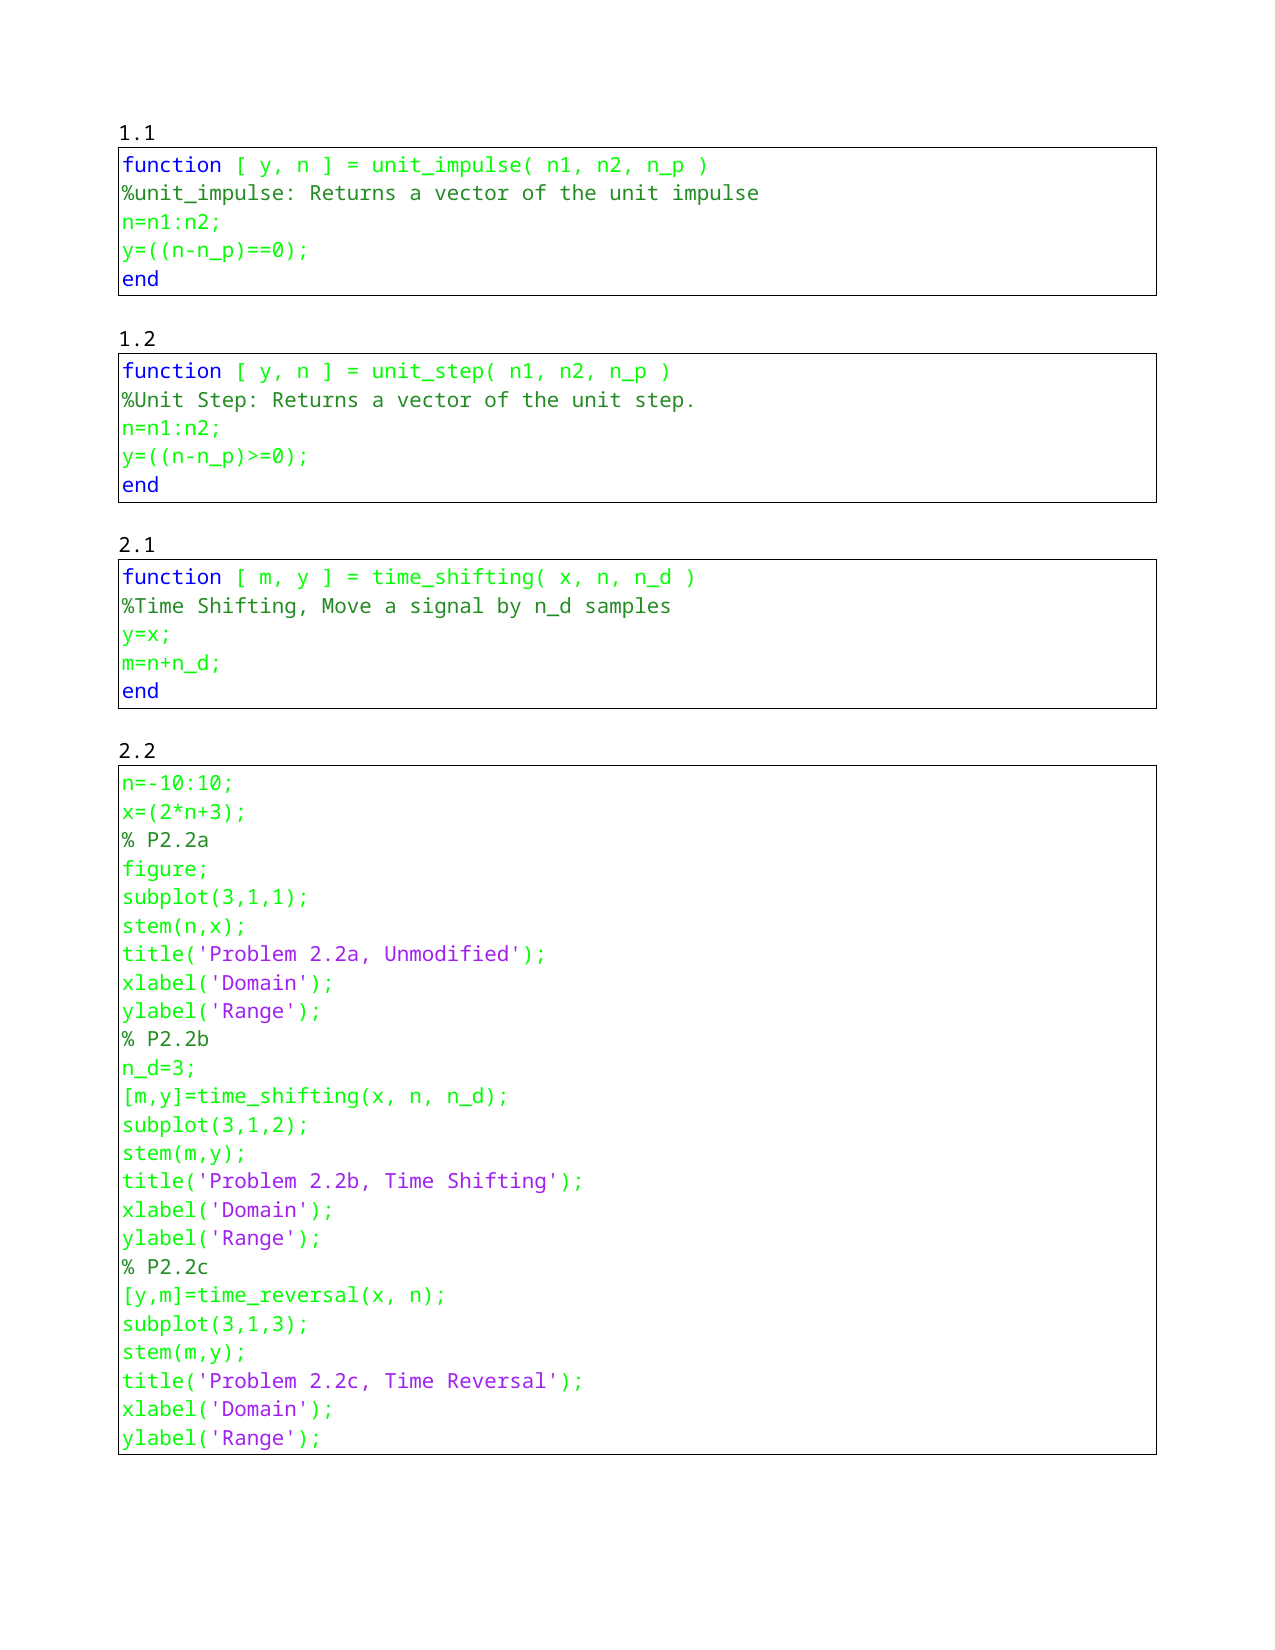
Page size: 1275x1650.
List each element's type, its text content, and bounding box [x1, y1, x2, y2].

text %Unit Step: Returns a vector of the unit step. [119, 381, 1156, 409]
text y=((n-n_p)>=0); [119, 438, 1156, 466]
text title('Problem 2.2b, Time Shifting'); [119, 1163, 1156, 1192]
text xlabel('Domain'); [119, 1192, 1156, 1220]
text n=n1:n2; [119, 203, 1156, 232]
text [y,m]=time_reversal(x, n); [119, 1277, 1156, 1305]
text % P2.2b [119, 1021, 1156, 1049]
text figure; [119, 850, 1156, 879]
text ylabel('Range'); [119, 1419, 1156, 1454]
text xlabel('Domain'); [119, 964, 1156, 992]
text end [119, 260, 1156, 295]
text function [ y, n ] = unit_impulse( n1, n2, n_p ) [119, 148, 1156, 175]
text y=((n-n_p)==0); [119, 232, 1156, 260]
text subplot(3,1,2); [119, 1106, 1156, 1135]
text [m,y]=time_shifting(x, n, n_d); [119, 1078, 1156, 1106]
text m=n+n_d; [119, 644, 1156, 673]
text end [119, 673, 1156, 708]
text 2.2 [118, 737, 1157, 765]
text function [ y, n ] = unit_step( n1, n2, n_p ) [119, 354, 1156, 381]
text 1.1 [118, 118, 1157, 147]
text end [119, 466, 1156, 502]
text stem(n,x); [119, 907, 1156, 936]
text n=-10:10; [119, 766, 1156, 793]
text 2.1 [118, 530, 1157, 559]
text 1.2 [118, 324, 1157, 353]
text subplot(3,1,3); [119, 1305, 1156, 1334]
text ylabel('Range'); [119, 992, 1156, 1021]
text n_d=3; [119, 1049, 1156, 1078]
text ylabel('Range'); [119, 1220, 1156, 1248]
text n=n1:n2; [119, 409, 1156, 438]
text title('Problem 2.2a, Unmodified'); [119, 936, 1156, 964]
text stem(m,y); [119, 1135, 1156, 1163]
text function [ m, y ] = time_shifting( x, n, n_d ) [119, 560, 1156, 587]
text subplot(3,1,1); [119, 879, 1156, 907]
text x=(2*n+3); [119, 793, 1156, 822]
text % P2.2a [119, 822, 1156, 850]
text stem(m,y); [119, 1334, 1156, 1362]
text y=x; [119, 616, 1156, 644]
text %Time Shifting, Move a signal by n_d samples [119, 587, 1156, 616]
text % P2.2c [119, 1248, 1156, 1277]
text title('Problem 2.2c, Time Reversal'); [119, 1362, 1156, 1391]
text xlabel('Domain'); [119, 1391, 1156, 1419]
text %unit_impulse: Returns a vector of the unit impulse [119, 175, 1156, 203]
